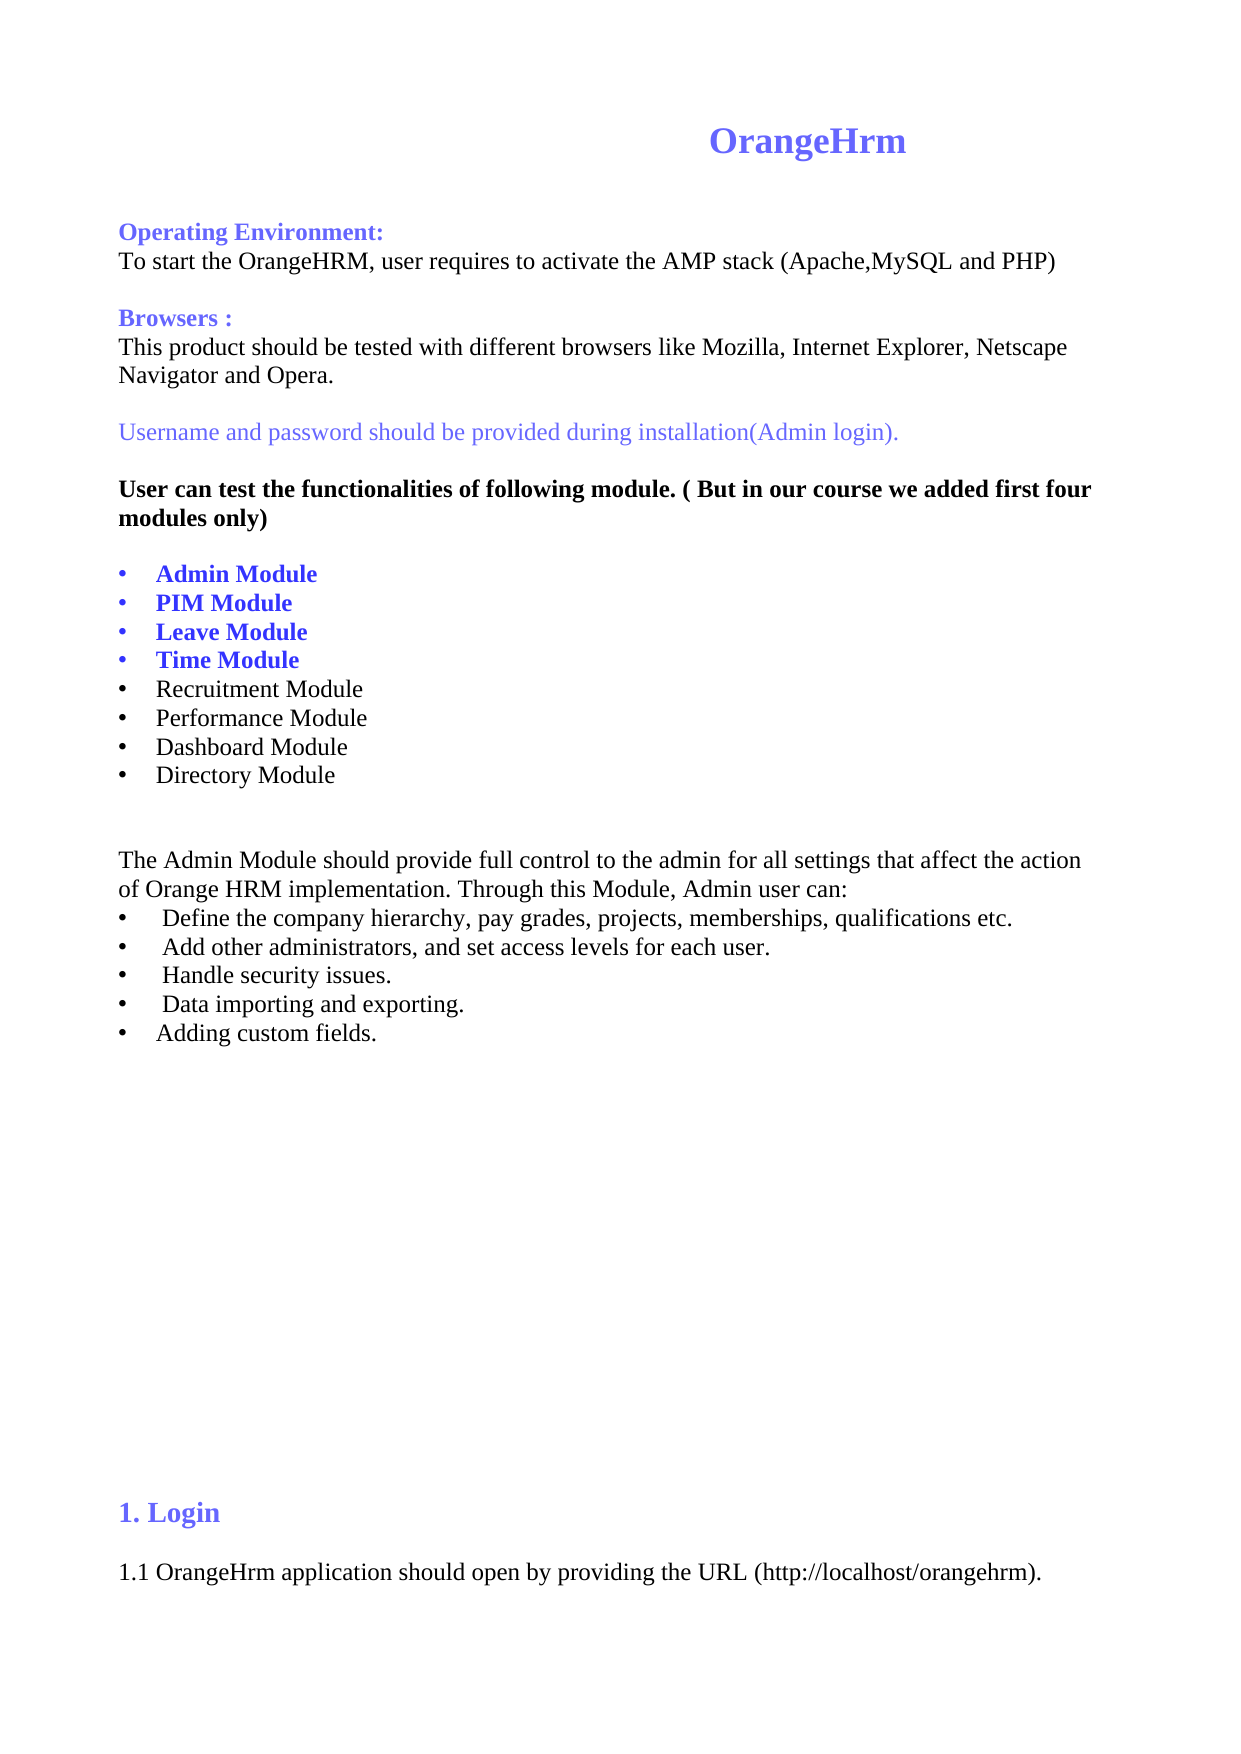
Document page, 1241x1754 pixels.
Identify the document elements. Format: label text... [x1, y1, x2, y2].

text To start the OrangeHRM, user requires to activate the AMP stack (Apache,MySQL and PHP) [118, 246, 1122, 275]
list Adding custom fields. [81, 1018, 1122, 1047]
text Operating Environment: [118, 217, 1122, 246]
text 1.1 OrangeHrm application should open by providing the URL (http://localhost/orangehrm). [118, 1557, 1122, 1585]
list Leave Module [81, 617, 1122, 646]
list Recruitment Module [81, 674, 1122, 703]
list Performance Module [81, 703, 1122, 732]
text Username and password should be provided during installation(Admin login). [118, 417, 1122, 446]
list Time Module [81, 646, 1122, 674]
text OrangeHrm [118, 118, 1122, 161]
text This product should be tested with different browsers like Mozilla, Internet Explorer, Netscape Navigator and Opera. [118, 332, 1122, 389]
text User can test the functionalities of following module. ( But in our course we added first four modules only) [118, 474, 1122, 531]
list Dashboard Module [81, 732, 1122, 761]
text of Orange HRM implementation. Through this Module, Admin user can: [118, 874, 1122, 903]
text Browsers : [118, 303, 1122, 332]
list Add other administrators, and set access levels for each user. [81, 932, 1122, 960]
list Define the company hierarchy, pay grades, projects, memberships, qualifications etc. [81, 903, 1122, 932]
list Admin Module [81, 559, 1122, 588]
list Data importing and exporting. [81, 989, 1122, 1018]
text 1. Login [118, 1495, 1122, 1528]
list Handle security issues. [81, 960, 1122, 989]
list PIM Module [81, 588, 1122, 617]
text The Admin Module should provide full control to the admin for all settings that affect the action [118, 845, 1122, 874]
list Directory Module [81, 761, 1122, 789]
